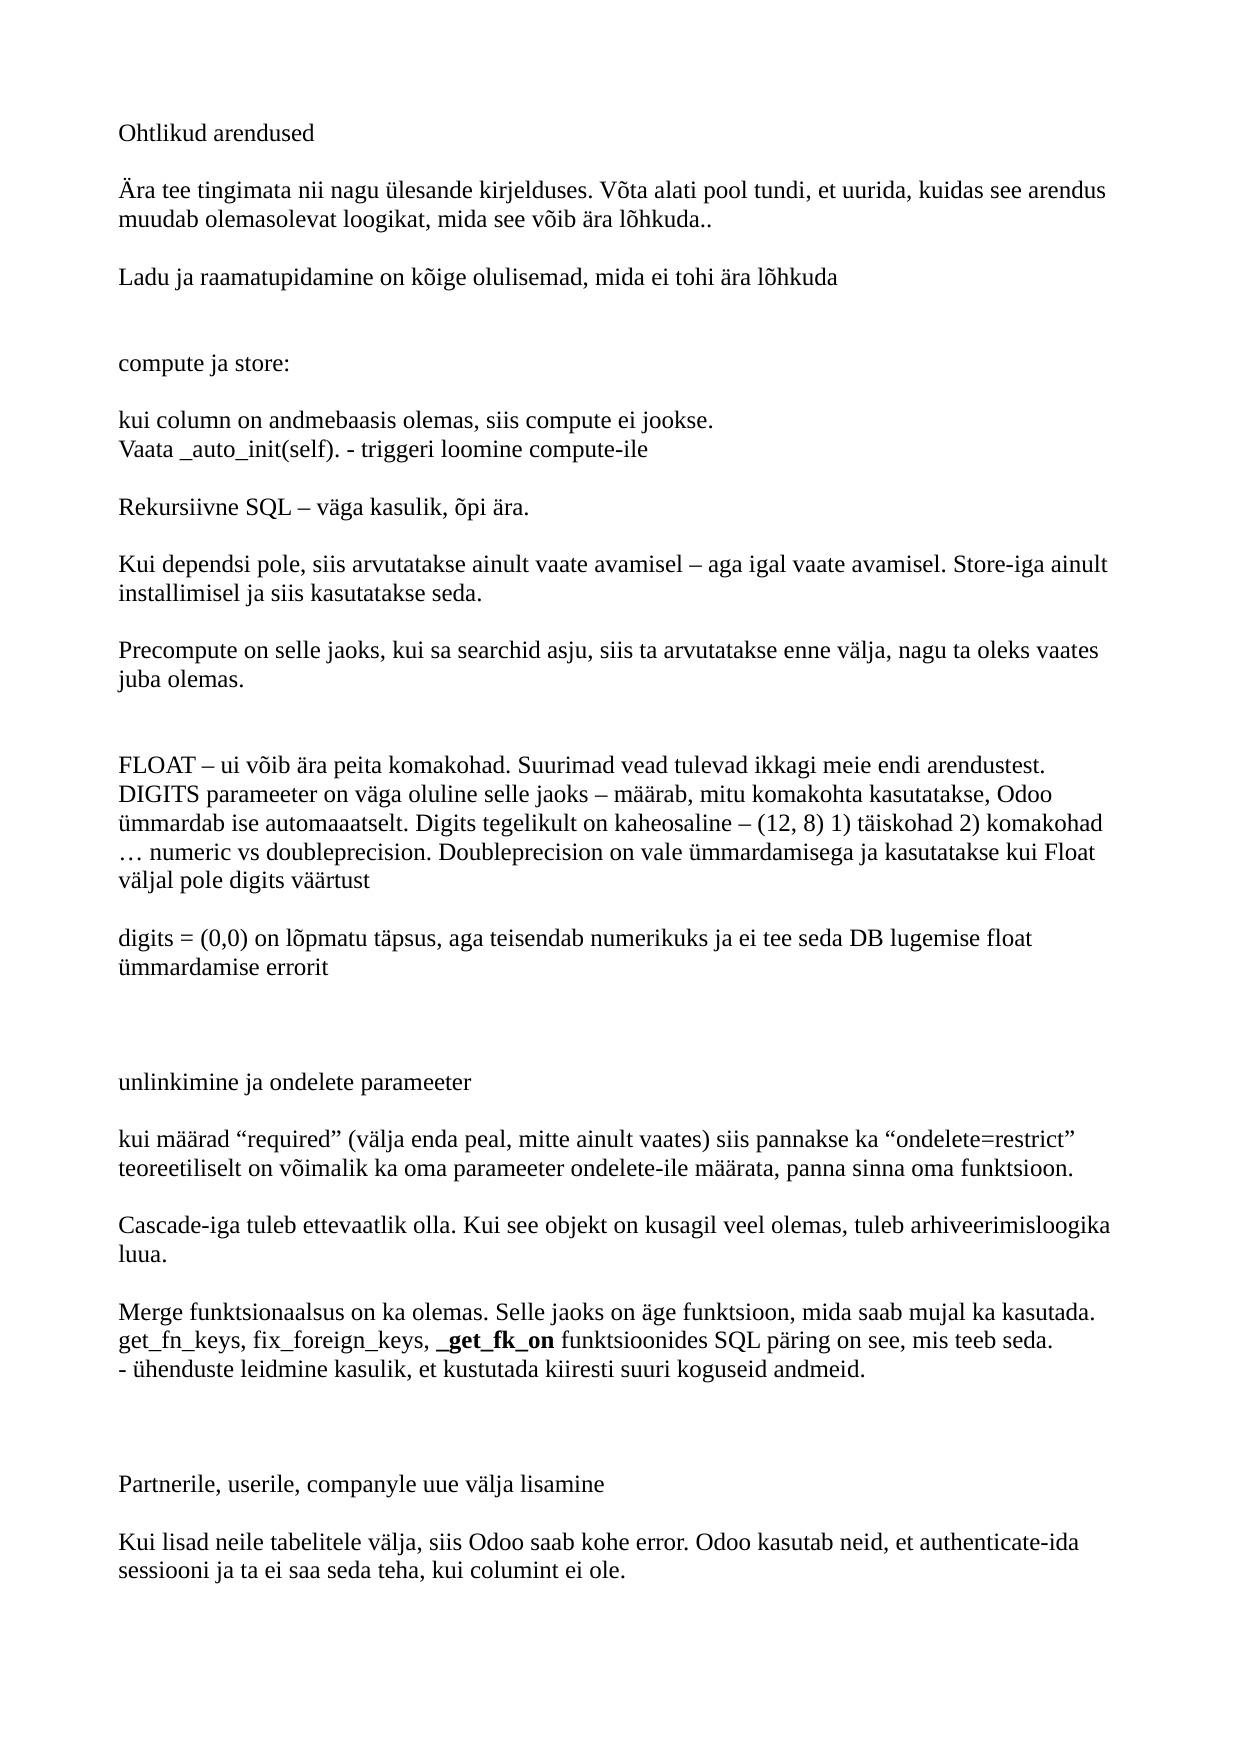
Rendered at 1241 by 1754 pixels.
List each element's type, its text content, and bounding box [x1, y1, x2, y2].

text digits = (0,0) on lõpmatu täpsus, aga teisendab numerikuks ja ei tee seda DB lugemise float ümmardamise errorit [118, 923, 1122, 981]
text kui column on andmebaasis olemas, siis compute ei jookse. [118, 406, 1122, 434]
text get_fn_keys, fix_foreign_keys, _get_fk_on funktsioonides SQL päring on see, mis teeb seda. [118, 1326, 1122, 1354]
text Partnerile, userile, companyle uue välja lisamine [118, 1469, 1122, 1498]
text Ohtlikud arendused [118, 118, 1122, 147]
text Vaata _auto_init(self). - triggeri loomine compute-ile [118, 434, 1122, 463]
text Merge funktsionaalsus on ka olemas. Selle jaoks on äge funktsioon, mida saab mujal ka kasutada. [118, 1297, 1122, 1326]
text Kui dependsi pole, siis arvutatakse ainult vaate avamisel – aga igal vaate avamisel. Store-iga ainult installimisel ja siis kasutatakse seda. [118, 549, 1122, 607]
text … numeric vs doubleprecision. Doubleprecision on vale ümmardamisega ja kasutatakse kui Float väljal pole digits väärtust [118, 837, 1122, 894]
text DIGITS parameeter on väga oluline selle jaoks – määrab, mitu komakohta kasutatakse, Odoo ümmardab ise automaaatselt. Digits tegelikult on kaheosaline – (12, 8) 1) täiskohad 2) komakohad [118, 779, 1122, 837]
text compute ja store: [118, 348, 1122, 377]
text FLOAT – ui võib ära peita komakohad. Suurimad vead tulevad ikkagi meie endi arendustest. [118, 751, 1122, 779]
text - ühenduste leidmine kasulik, et kustutada kiiresti suuri koguseid andmeid. [118, 1354, 1122, 1383]
text Rekursiivne SQL – väga kasulik, õpi ära. [118, 492, 1122, 521]
text Precompute on selle jaoks, kui sa searchid asju, siis ta arvutatakse enne välja, nagu ta oleks vaates juba olemas. [118, 636, 1122, 693]
text unlinkimine ja ondelete parameeter [118, 1067, 1122, 1096]
text Ära tee tingimata nii nagu ülesande kirjelduses. Võta alati pool tundi, et uurida, kuidas see arendus muudab olemasolevat loogikat, mida see võib ära lõhkuda.. [118, 176, 1122, 233]
text teoreetiliselt on võimalik ka oma parameeter ondelete-ile määrata, panna sinna oma funktsioon. [118, 1153, 1122, 1182]
text Ladu ja raamatupidamine on kõige olulisemad, mida ei tohi ära lõhkuda [118, 262, 1122, 291]
text Kui lisad neile tabelitele välja, siis Odoo saab kohe error. Odoo kasutab neid, et authenticate-ida sessiooni ja ta ei saa seda teha, kui columint ei ole. [118, 1527, 1122, 1584]
text kui määrad “required” (välja enda peal, mitte ainult vaates) siis pannakse ka “ondelete=restrict” [118, 1124, 1122, 1153]
text Cascade-iga tuleb ettevaatlik olla. Kui see objekt on kusagil veel olemas, tuleb arhiveerimisloogika luua. [118, 1211, 1122, 1268]
